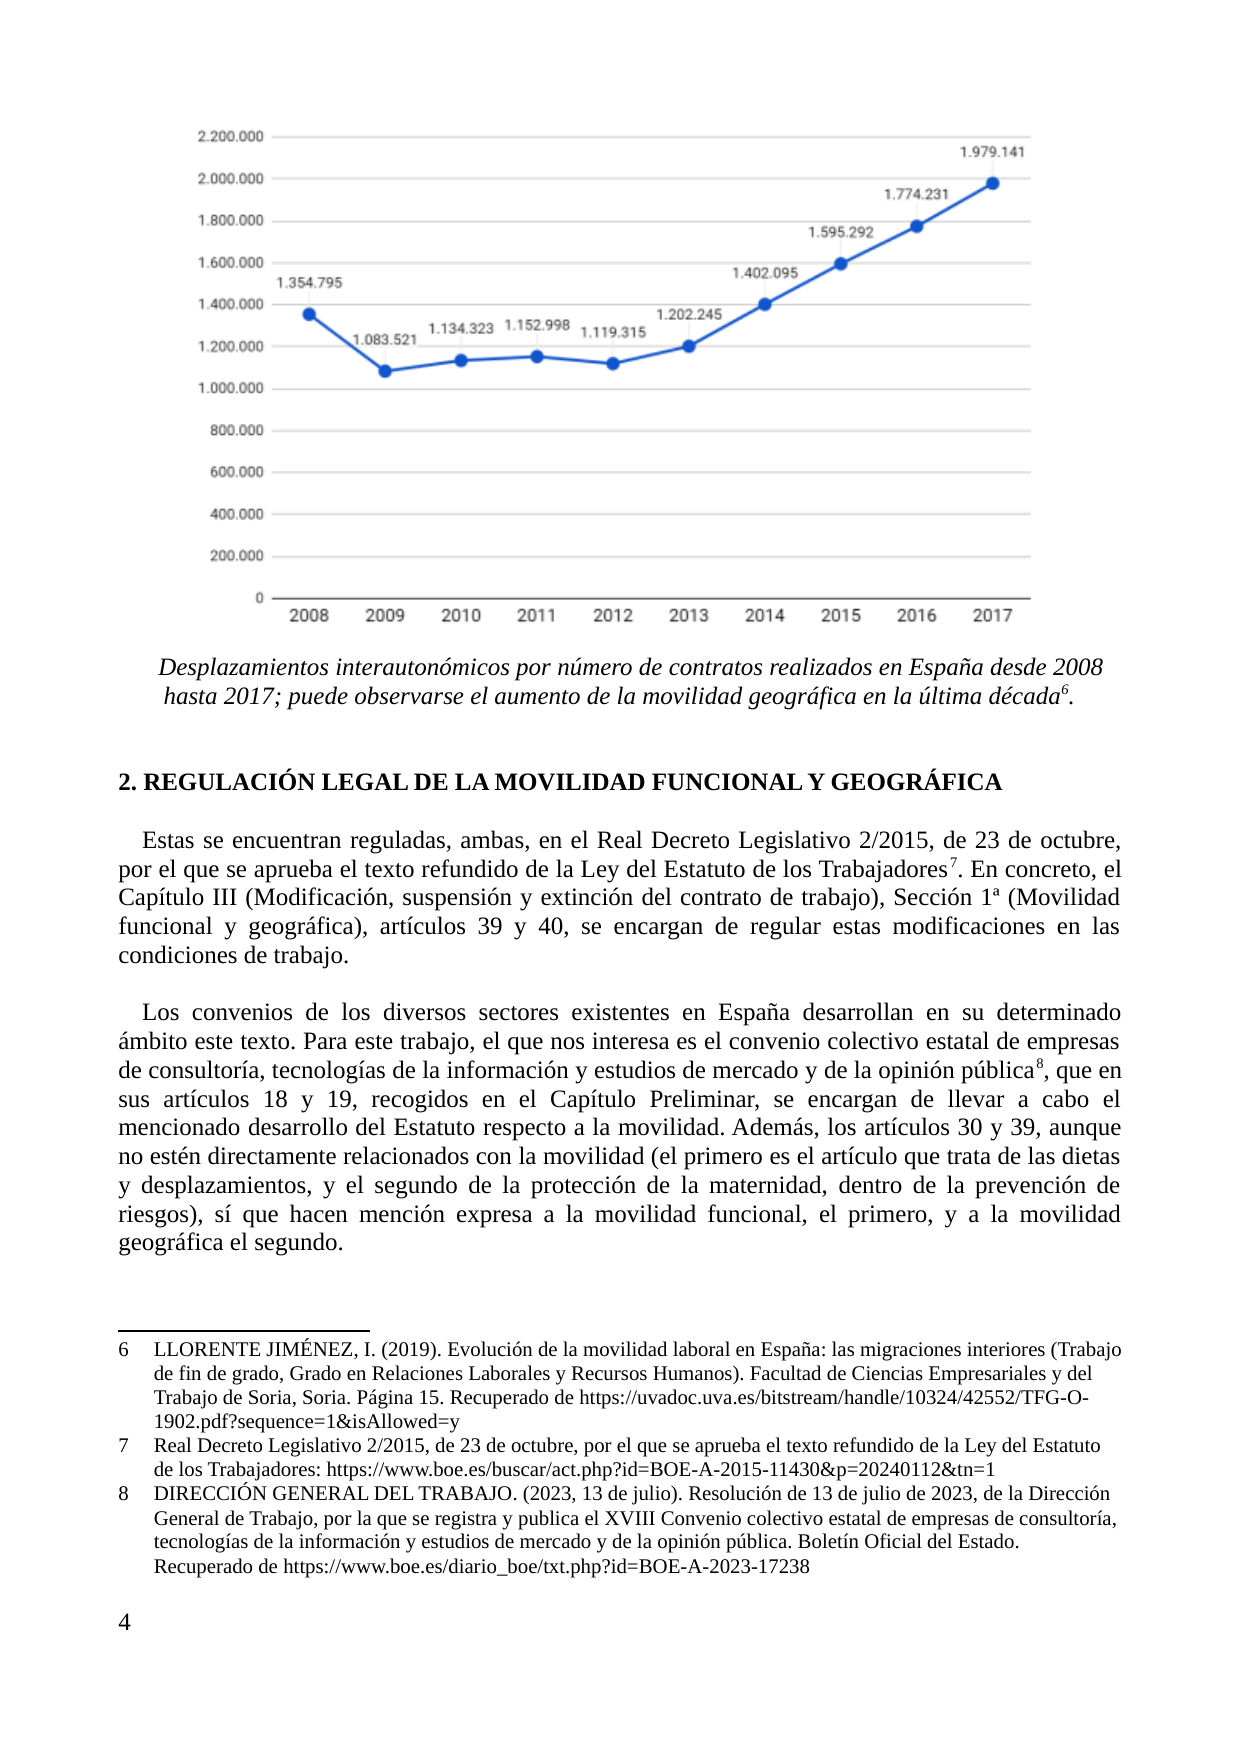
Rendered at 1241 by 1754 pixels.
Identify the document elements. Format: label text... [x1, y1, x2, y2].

text DIRECCIÓN GENERAL DEL TRABAJO. (2023, 13 de julio). Resolución de 13 de julio de 2023, de la Dirección General de Trabajo, por la que se registra y publica el XVIII Convenio colectivo estatal de empresas de consultoría, tecnologías de la información y estudios de mercado y de la opinión pública. Boletín Oficial del Estado. Recuperado de https://www.boe.es/diario_boe/txt.php?id=BOE-A-2023-17238 [118, 1481, 1122, 1578]
text Desplazamientos interautonómicos por número de contratos realizados en España desde 2008 hasta 2017; puede observarse el aumento de la movilidad geográfica en la última década. [118, 118, 1122, 710]
picture [177, 118, 1063, 653]
text Estas se encuentran reguladas, ambas, en el Real Decreto Legislativo 2/2015, de 23 de octubre, por el que se aprueba el texto refundido de la Ley del Estatuto de los Trabajadores. En concreto, el Capítulo III (Modificación, suspensión y extinción del contrato de trabajo), Sección 1ª (Movilidad funcional y geográfica), artículos 39 y 40, se encargan de regular estas modificaciones en las condiciones de trabajo. [118, 825, 1122, 969]
text Real Decreto Legislativo 2/2015, de 23 de octubre, por el que se aprueba el texto refundido de la Ley del Estatuto de los Trabajadores: https://www.boe.es/buscar/act.php?id=BOE-A-2015-11430&p=20240112&tn=1 [118, 1433, 1122, 1481]
text 2. REGULACIÓN LEGAL DE LA MOVILIDAD FUNCIONAL Y GEOGRÁFICA [118, 767, 1122, 796]
text LLORENTE JIMÉNEZ, I. (2019). Evolución de la movilidad laboral en España: las migraciones interiores (Trabajo de fin de grado, Grado en Relaciones Laborales y Recursos Humanos). Facultad de Ciencias Empresariales y del Trabajo de Soria, Soria. Página 15. Recuperado de https://uvadoc.uva.es/bitstream/handle/10324/42552/TFG-O-1902.pdf?sequence=1&isAllowed=y [118, 1337, 1122, 1433]
text Los convenios de los diversos sectores existentes en España desarrollan en su determinado ámbito este texto. Para este trabajo, el que nos interesa es el convenio colectivo estatal de empresas de consultoría, tecnologías de la información y estudios de mercado y de la opinión pública, que en sus artículos 18 y 19, recogidos en el Capítulo Preliminar, se encargan de llevar a cabo el mencionado desarrollo del Estatuto respecto a la movilidad. Además, los artículos 30 y 39, aunque no estén directamente relacionados con la movilidad (el primero es el artículo que trata de las dietas y desplazamientos, y el segundo de la protección de la maternidad, dentro de la prevención de riesgos), sí que hacen mención expresa a la movilidad funcional, el primero, y a la movilidad geográfica el segundo. [118, 997, 1122, 1256]
